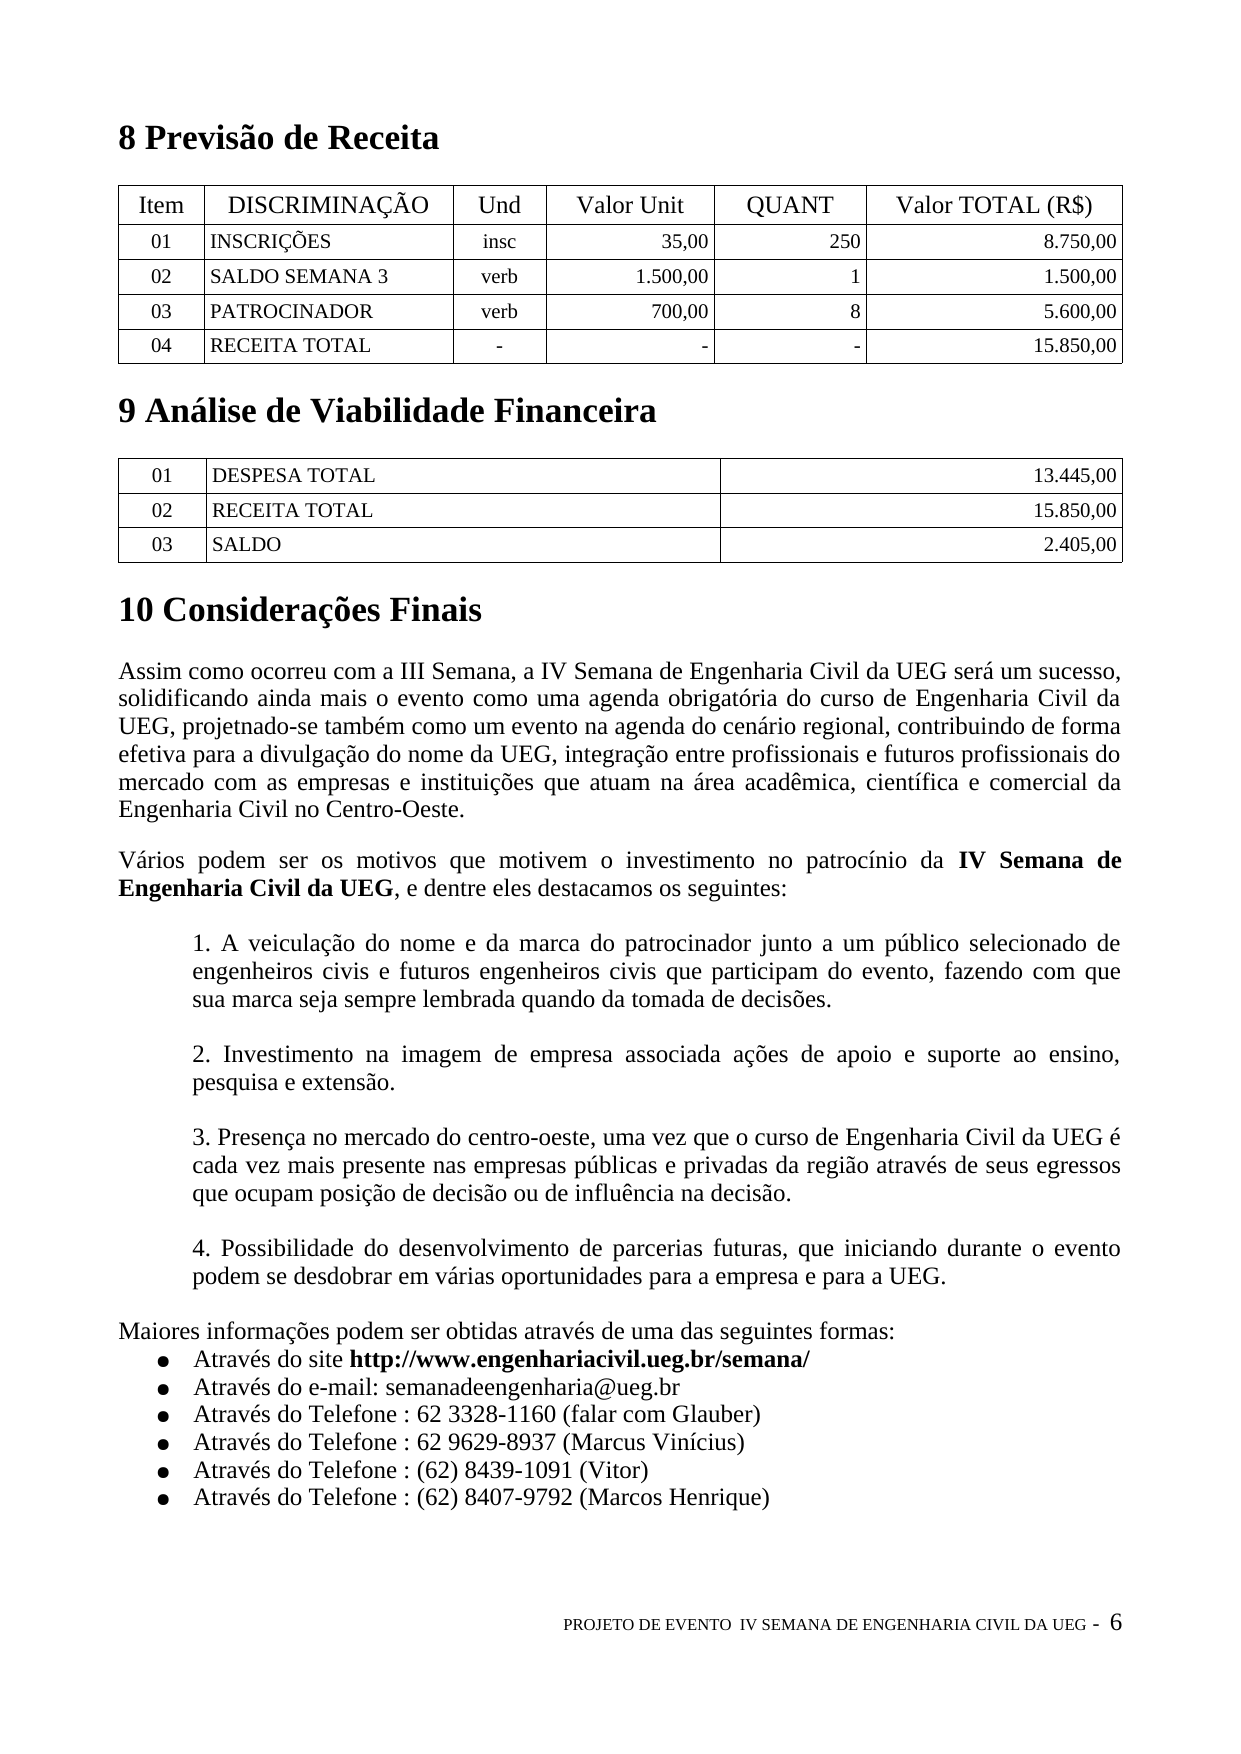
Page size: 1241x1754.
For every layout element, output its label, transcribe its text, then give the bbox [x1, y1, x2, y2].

table_cell RECEITA TOTAL [205, 330, 453, 363]
text 10 Considerações Finais [118, 590, 1122, 629]
table_cell 35,00 [547, 225, 714, 259]
table_cell 700,00 [547, 295, 714, 328]
table_header Item [119, 186, 204, 224]
table_cell 1 [715, 260, 866, 294]
text 1. A veiculação do nome e da marca do patrocinador junto a um público selecionado de engenheiros civis e futuros engenheiros civis que participam do evento, fazendo com que sua marca seja sempre lembrada quando da tomada de decisões. [192, 929, 1122, 1012]
table_header Valor TOTAL (R$) [867, 186, 1122, 224]
table_cell 1.500,00 [547, 260, 714, 294]
table_header DISCRIMINAÇÃO [205, 186, 453, 224]
text 9 Análise de Viabilidade Financeira [118, 391, 1122, 430]
table_header QUANT [715, 186, 866, 224]
table_cell 2.405,00 [721, 528, 1122, 562]
table_cell PATROCINADOR [205, 295, 453, 328]
text Assim como ocorreu com a III Semana, a IV Semana de Engenharia Civil da UEG será um sucesso, solidificando ainda mais o evento como uma agenda obrigatória do curso de Engenharia Civil da UEG, projetnado-se também como um evento na agenda do cenário regional, contribuindo de forma efetiva para a divulgação do nome da UEG, integração entre profissionais e futuros profissionais do mercado com as empresas e instituições que atuam na área acadêmica, científica e comercial da Engenharia Civil no Centro-Oeste. [118, 657, 1122, 823]
table_cell 03 [119, 528, 206, 562]
table_cell insc [454, 225, 546, 259]
list Através do e-mail: semanadeengenharia@ueg.br [156, 1373, 1122, 1400]
table_header DESPESA TOTAL [207, 459, 720, 493]
text 2. Investimento na imagem de empresa associada ações de apoio e suporte ao ensino, pesquisa e extensão. [192, 1040, 1122, 1096]
list Através do Telefone : 62 3328-1160 (falar com Glauber) [156, 1400, 1122, 1428]
table_cell - [454, 330, 546, 363]
table_cell 03 [119, 295, 204, 328]
text 8 Previsão de Receita [118, 118, 1122, 157]
table_cell 01 [119, 225, 204, 259]
table_header 13.445,00 [721, 459, 1122, 493]
table_cell 15.850,00 [721, 494, 1122, 527]
table_cell - [547, 330, 714, 363]
text 3. Presença no mercado do centro-oeste, uma vez que o curso de Engenharia Civil da UEG é cada vez mais presente nas empresas públicas e privadas da região através de seus egressos que ocupam posição de decisão ou de influência na decisão. [192, 1123, 1122, 1206]
table_cell RECEITA TOTAL [207, 494, 720, 527]
list Através do Telefone : 62 9629-8937 (Marcus Vinícius) [156, 1428, 1122, 1456]
table_cell 5.600,00 [867, 295, 1122, 328]
table_cell 8 [715, 295, 866, 328]
table_cell verb [454, 260, 546, 294]
table_cell 02 [119, 260, 204, 294]
table_cell verb [454, 295, 546, 328]
table_cell 1.500,00 [867, 260, 1122, 294]
table_header 01 [119, 459, 206, 493]
table_cell SALDO SEMANA 3 [205, 260, 453, 294]
table_header Und [454, 186, 546, 224]
table_cell 250 [715, 225, 866, 259]
table_cell - [715, 330, 866, 363]
text 4. Possibilidade do desenvolvimento de parcerias futuras, que iniciando durante o evento podem se desdobrar em várias oportunidades para a empresa e para a UEG. [192, 1234, 1122, 1289]
text Vários podem ser os motivos que motivem o investimento no patrocínio da IV Semana de Engenharia Civil da UEG, e dentre eles destacamos os seguintes: [118, 846, 1122, 902]
table_cell INSCRIÇÕES [205, 225, 453, 259]
list Através do site http://www.engenhariacivil.ueg.br/semana/ [156, 1345, 1122, 1373]
table_header Valor Unit [547, 186, 714, 224]
list Através do Telefone : (62) 8439-1091 (Vitor) [156, 1456, 1122, 1483]
table_cell 02 [119, 494, 206, 527]
text Maiores informações podem ser obtidas através de uma das seguintes formas: [118, 1317, 1122, 1345]
table_cell 04 [119, 330, 204, 363]
table_cell SALDO [207, 528, 720, 562]
table_cell 8.750,00 [867, 225, 1122, 259]
list Através do Telefone : (62) 8407-9792 (Marcos Henrique) [156, 1483, 1122, 1511]
table_cell 15.850,00 [867, 330, 1122, 363]
